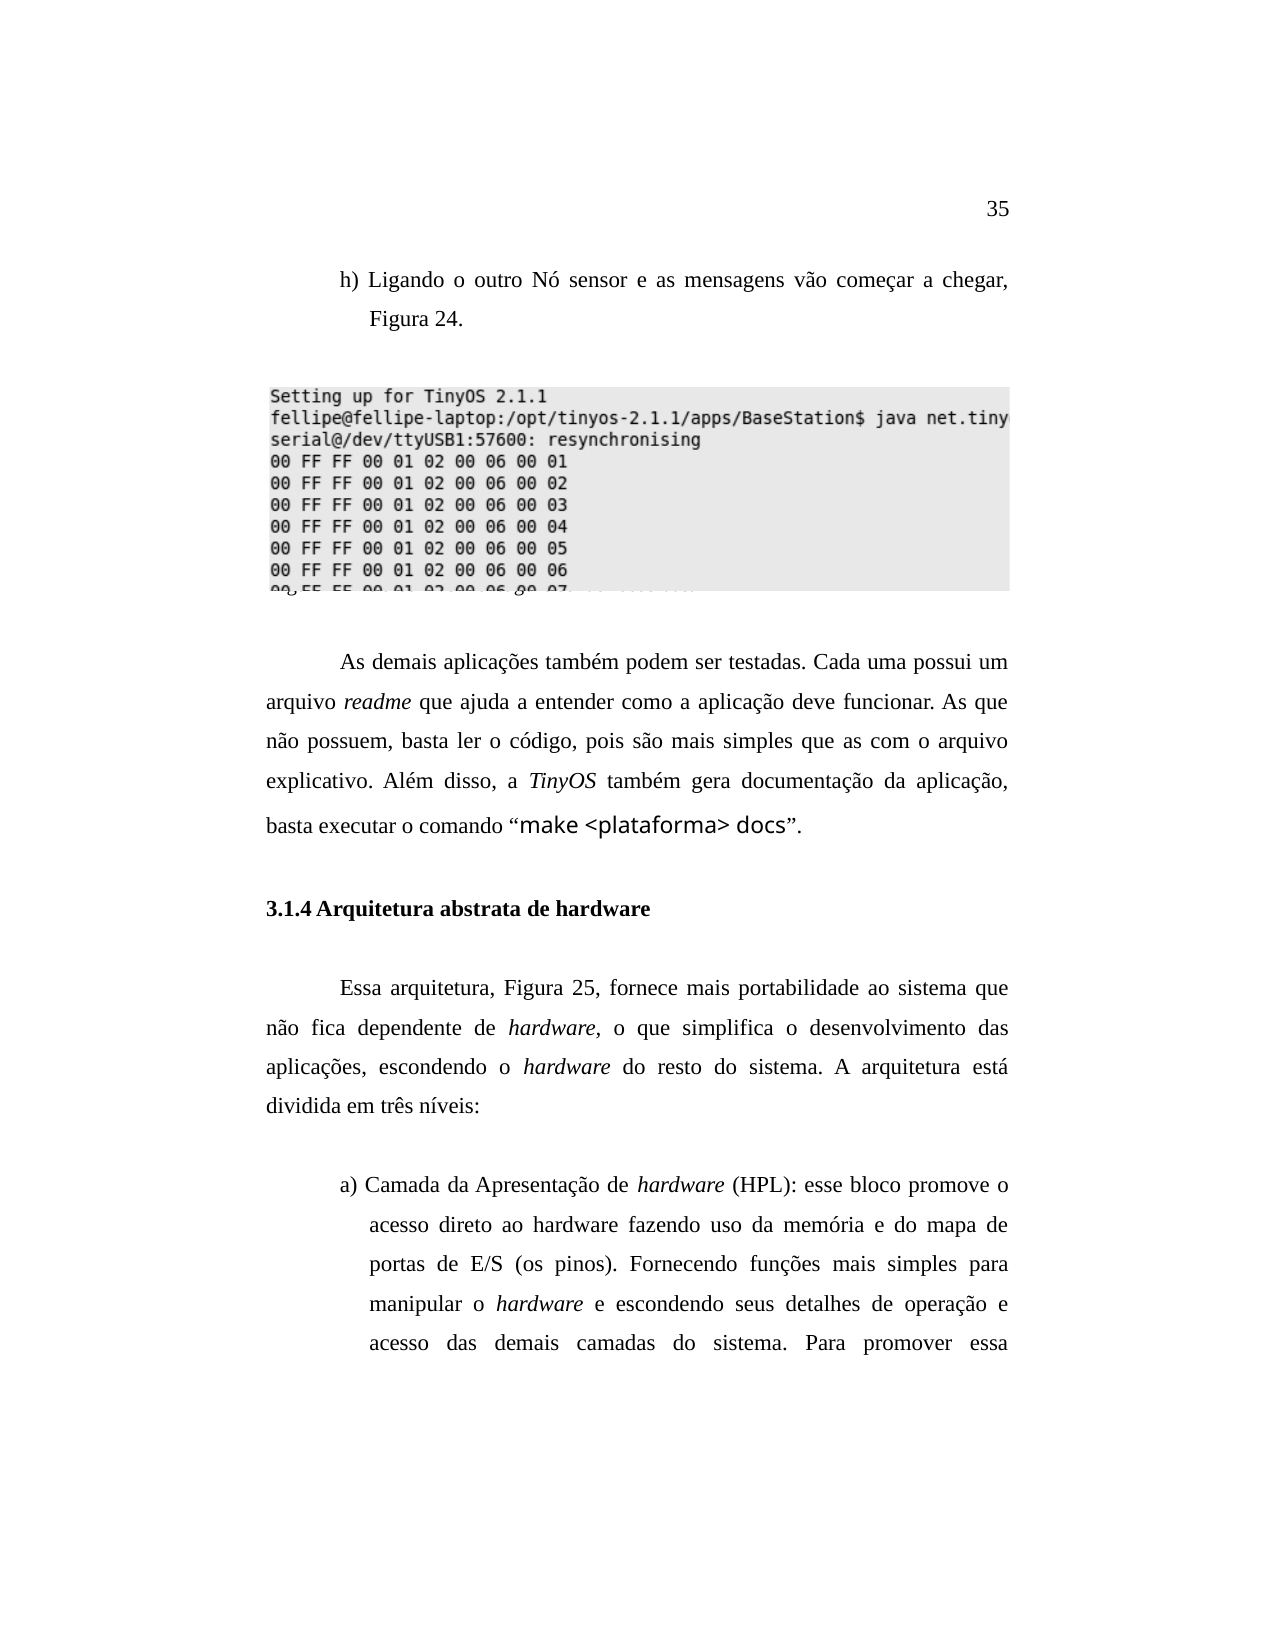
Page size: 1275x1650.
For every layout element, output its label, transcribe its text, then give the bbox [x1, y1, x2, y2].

text a) Camada da Apresentação de hardware (HPL): esse bloco promove o acesso direto ao hardware fazendo uso da memória e do mapa de portas de E/S (os pinos). Fornecendo funções mais simples para manipular o hardware e escondendo seus detalhes de operação e acesso das demais camadas do sistema. Para promover essa [339, 1172, 1009, 1356]
text Essa arquitetura, Figura 25, fornece mais portabilidade ao sistema que não fica dependente de hardware, o que simplifica o desenvolvimento das aplicações, escondendo o hardware do resto do sistema. A arquitetura está dividida em três níveis: [266, 974, 1009, 1119]
text As demais aplicações também podem ser testadas. Cada uma possui um arquivo readme que ajuda a entender como a aplicação deve funcionar. As que não possuem, basta ler o código, pois são mais simples que as com o arquivo explicativo. Além disso, a TinyOS também gera documentação da aplicação, basta executar o comando “make <plataforma> docs”. [266, 648, 1009, 840]
text h) Ligando o outro Nó sensor e as mensagens vão começar a chegar, Figura 24. [339, 266, 1009, 332]
text 3.1.4 Arquitetura abstrata de hardware [266, 895, 1009, 922]
